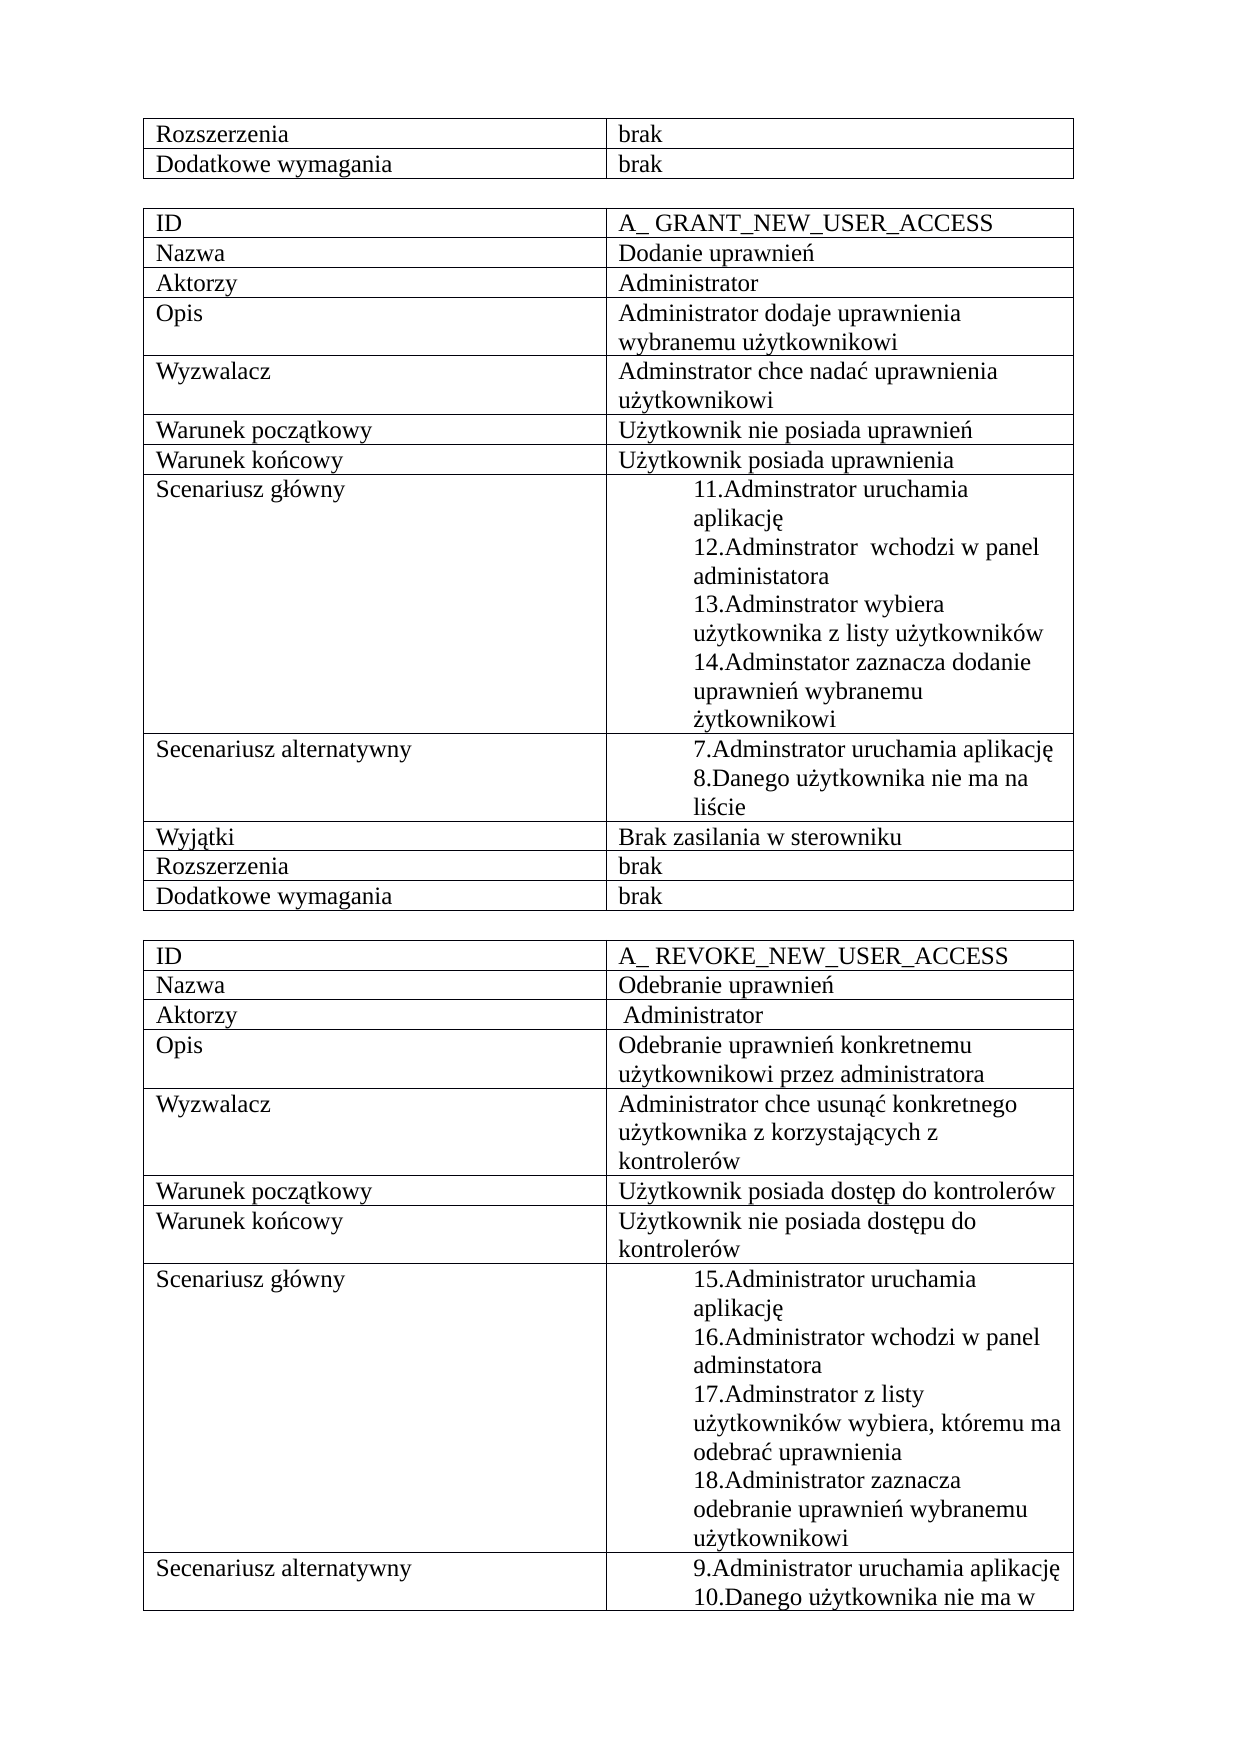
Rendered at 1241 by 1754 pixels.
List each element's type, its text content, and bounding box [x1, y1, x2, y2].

table_cell brak [607, 851, 1073, 880]
table_cell Scenariusz główny [144, 475, 606, 733]
table_cell Aktorzy [144, 268, 606, 297]
table_cell Administrator uruchamia aplikację Administrator wchodzi w panel adminstatora Adminstrator z listy użytkowników wybiera, któremu ma odebrać uprawnienia Administrator zaznacza odebranie uprawnień wybranemu użytkownikowi [607, 1264, 1073, 1552]
table_cell Dodatkowe wymagania [144, 149, 606, 178]
table_cell Rozszerzenia [144, 119, 606, 148]
table_cell Adminstrator uruchamia aplikację Adminstrator wchodzi w panel administatora Adminstrator wybiera użytkownika z listy użytkowników Adminstator zaznacza dodanie uprawnień wybranemu żytkownikowi [607, 475, 1073, 733]
table_cell Opis [144, 298, 606, 355]
table_cell brak [607, 881, 1073, 910]
table_cell Administrator [607, 1000, 1073, 1029]
table_cell Użytkownik nie posiada uprawnień [607, 415, 1073, 444]
table_cell Użytkownik posiada dostęp do kontrolerów [607, 1176, 1073, 1205]
table_cell Brak zasilania w sterowniku [607, 822, 1073, 850]
table_cell brak [607, 119, 1073, 148]
table_header A_ REVOKE_NEW_USER_ACCESS [607, 941, 1073, 969]
table_cell Rozszerzenia [144, 851, 606, 880]
table_cell Adminstrator chce nadać uprawnienia użytkownikowi [607, 356, 1073, 414]
table_cell Scenariusz główny [144, 1264, 606, 1552]
table_cell Opis [144, 1030, 606, 1088]
table_header ID [144, 209, 606, 237]
table_cell Secenariusz alternatywny [144, 734, 606, 821]
table_cell Dodanie uprawnień [607, 238, 1073, 267]
table_cell Warunek końcowy [144, 445, 606, 473]
table_cell Wyjątki [144, 822, 606, 850]
table_cell Administrator [607, 268, 1073, 297]
table_header A_ GRANT_NEW_USER_ACCESS [607, 209, 1073, 237]
table_cell Użytkownik nie posiada dostępu do kontrolerów [607, 1206, 1073, 1263]
table_cell Warunek końcowy [144, 1206, 606, 1263]
table_cell Administrator chce usunąć konkretnego użytkownika z korzystających z kontrolerów [607, 1089, 1073, 1175]
table_cell Nazwa [144, 238, 606, 267]
table_cell Administrator uruchamia aplikację Danego użytkownika nie ma w [607, 1553, 1073, 1610]
table_cell Secenariusz alternatywny [144, 1553, 606, 1610]
table_cell Warunek początkowy [144, 415, 606, 444]
table_cell Wyzwalacz [144, 1089, 606, 1175]
table_header ID [144, 941, 606, 969]
table_cell Aktorzy [144, 1000, 606, 1029]
table_cell Odebranie uprawnień [607, 971, 1073, 999]
table_cell Nazwa [144, 971, 606, 999]
table_cell Wyzwalacz [144, 356, 606, 414]
table_cell Adminstrator uruchamia aplikację Danego użytkownika nie ma na liście [607, 734, 1073, 821]
table_cell Administrator dodaje uprawnienia wybranemu użytkownikowi [607, 298, 1073, 355]
table_cell Użytkownik posiada uprawnienia [607, 445, 1073, 473]
table_cell Odebranie uprawnień konkretnemu użytkownikowi przez administratora [607, 1030, 1073, 1088]
table_cell Warunek początkowy [144, 1176, 606, 1205]
table_cell brak [607, 149, 1073, 178]
table_cell Dodatkowe wymagania [144, 881, 606, 910]
